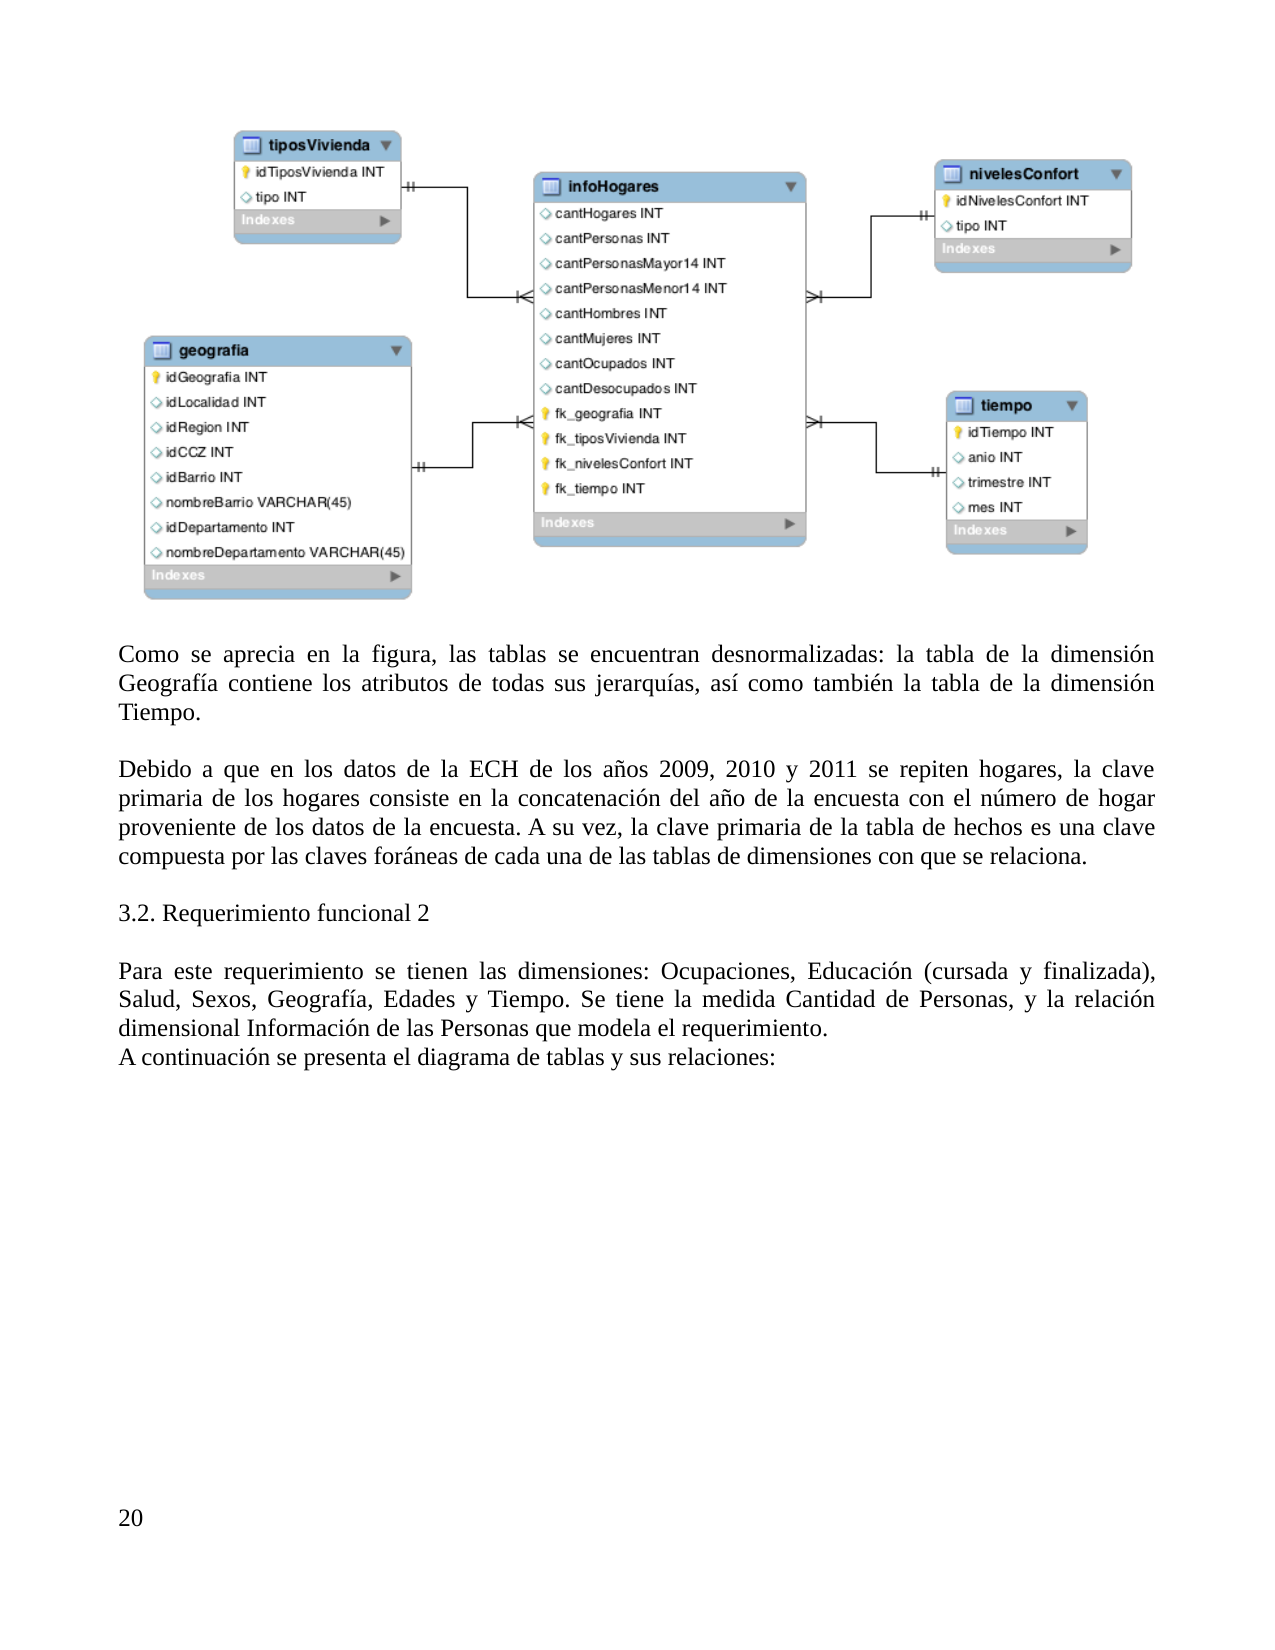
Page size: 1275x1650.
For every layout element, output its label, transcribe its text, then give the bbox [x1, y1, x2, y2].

text Debido a que en los datos de la ECH de los años 2009, 2010 y 2011 se repiten hogares, la clave primaria de los hogares consiste en la concatenación del año de la encuesta con el número de hogar proveniente de los datos de la encuesta. A su vez, la clave primaria de la tabla de hechos es una clave compuesta por las claves foráneas de cada una de las tablas de dimensiones con que se relaciona. [118, 754, 1157, 869]
picture [131, 118, 1144, 611]
text A continuación se presenta el diagrama de tablas y sus relaciones: [118, 1042, 1157, 1071]
text Para este requerimiento se tienen las dimensiones: Ocupaciones, Educación (cursada y finalizada), Salud, Sexos, Geografía, Edades y Tiempo. Se tiene la medida Cantidad de Personas, y la relación dimensional Información de las Personas que modela el requerimiento. [118, 956, 1157, 1042]
text 3.2. Requerimiento funcional 2 [118, 898, 1157, 927]
text Como se aprecia en la figura, las tablas se encuentran desnormalizadas: la tabla de la dimensión Geografía contiene los atributos de todas sus jerarquías, así como también la tabla de la dimensión Tiempo. [118, 639, 1157, 726]
